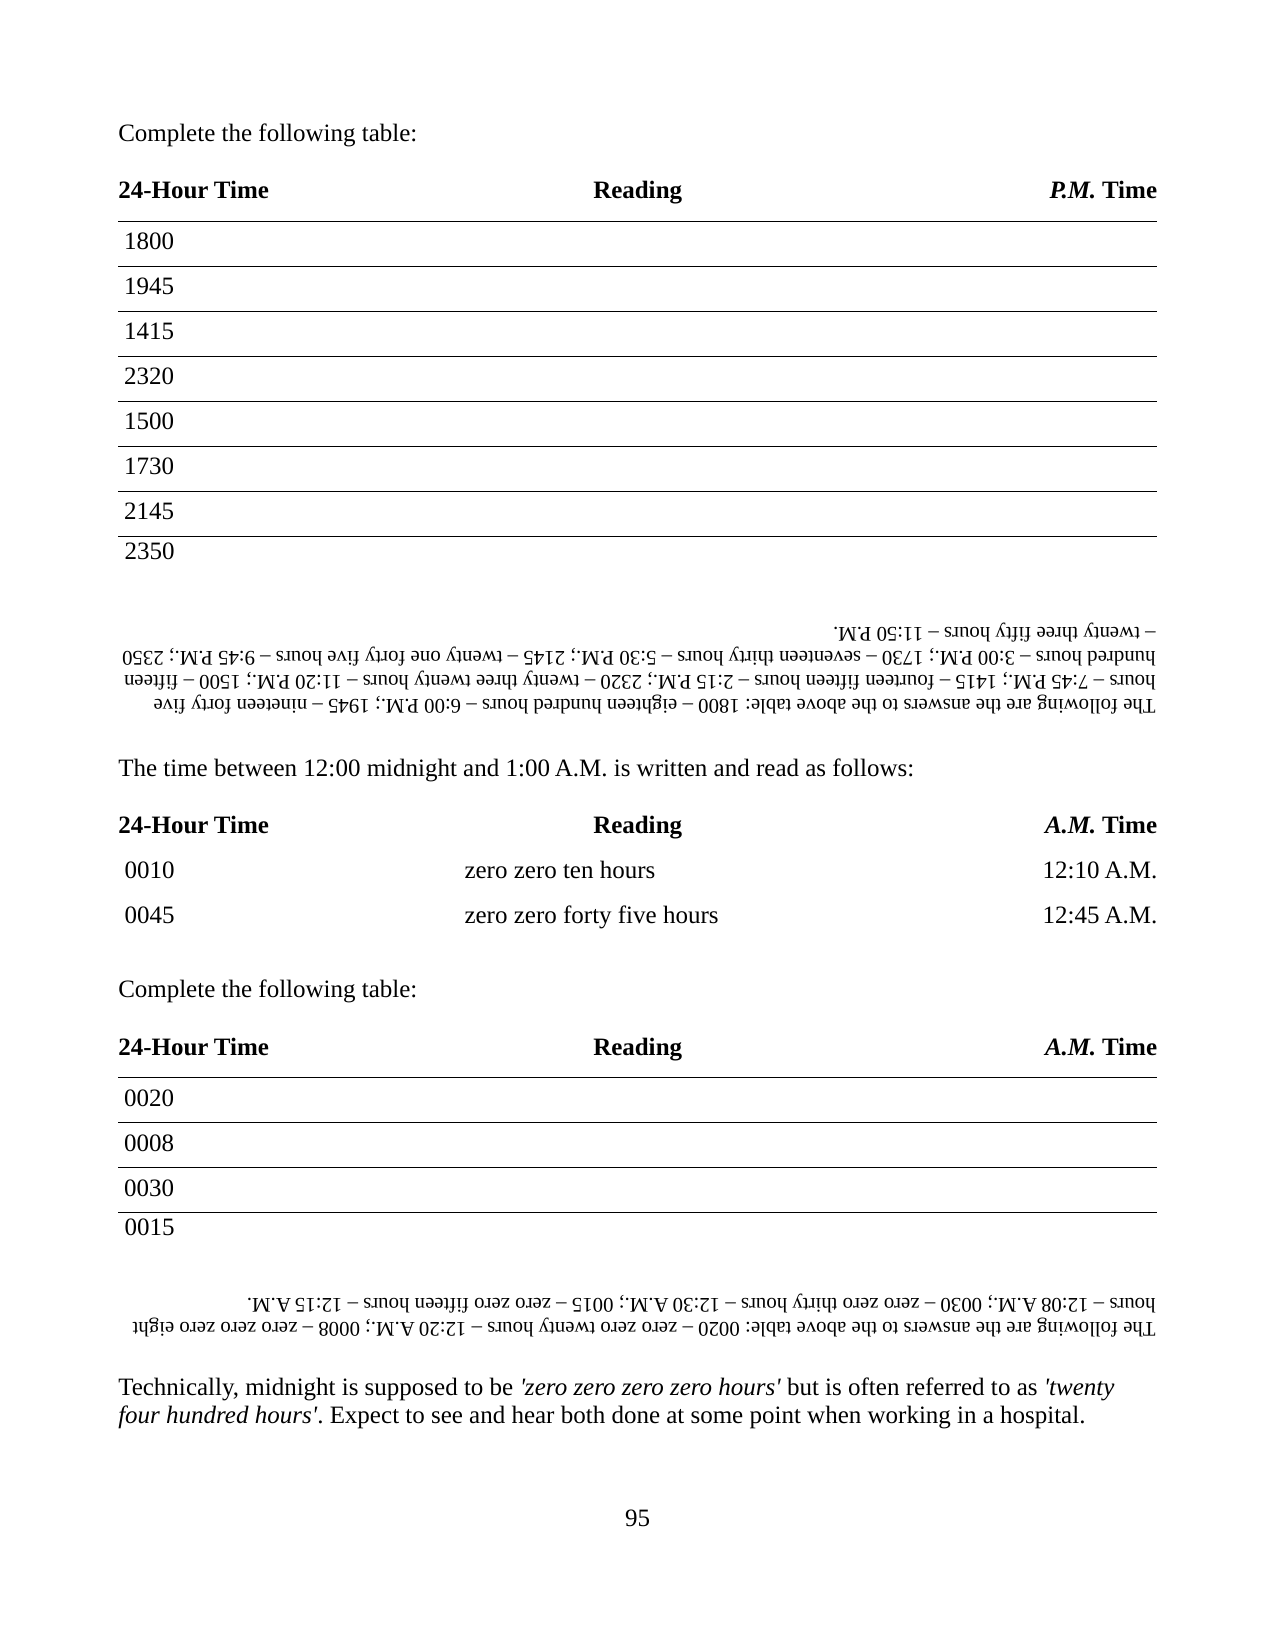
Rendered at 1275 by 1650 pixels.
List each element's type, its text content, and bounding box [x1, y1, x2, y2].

table_cell [464, 492, 811, 536]
table_cell [811, 537, 1157, 581]
table_header A.M. Time [811, 1032, 1157, 1077]
table_cell [464, 222, 811, 266]
table_cell [811, 312, 1157, 356]
table_header Reading [464, 1032, 811, 1077]
table_cell [464, 267, 811, 311]
table_header Reading [464, 176, 811, 221]
table_cell [811, 222, 1157, 266]
table_cell 2350 [118, 537, 464, 581]
table_cell 1500 [118, 402, 464, 446]
table_header 24-Hour Time [118, 811, 464, 856]
table_cell zero zero forty five hours [464, 901, 811, 946]
table_cell 12:10 A.M. [811, 856, 1157, 901]
table_cell [464, 312, 811, 356]
table_cell [464, 537, 811, 581]
table_cell [464, 1213, 811, 1257]
text Technically, midnight is supposed to be 'zero zero zero zero hours' but is often referred to as 'twenty four hundred hours'. Expect to see and hear both done at some point when working in a hospital. [118, 1372, 1157, 1429]
table_cell [811, 1213, 1157, 1257]
table_cell [811, 447, 1157, 491]
table_cell 1945 [118, 267, 464, 311]
table_cell [464, 357, 811, 401]
table_cell 0030 [118, 1168, 464, 1212]
table_cell 0015 [118, 1213, 464, 1257]
table_cell 1415 [118, 312, 464, 356]
table_header Reading [464, 811, 811, 856]
table_header P.M. Time [811, 176, 1157, 221]
table_cell 0008 [118, 1123, 464, 1167]
table_cell 0010 [118, 856, 464, 901]
table_cell zero zero ten hours [464, 856, 811, 901]
table_header 24-Hour Time [118, 1032, 464, 1077]
table_cell [811, 492, 1157, 536]
text Complete the following table: [118, 118, 1157, 147]
table_cell [811, 267, 1157, 311]
text Complete the following table: [118, 974, 1157, 1003]
table_cell [811, 357, 1157, 401]
table_cell 2145 [118, 492, 464, 536]
table_header 24-Hour Time [118, 176, 464, 221]
table_cell [811, 1078, 1157, 1122]
table_cell [464, 1168, 811, 1212]
table_cell 1730 [118, 447, 464, 491]
table_cell 0020 [118, 1078, 464, 1122]
table_cell [811, 1123, 1157, 1167]
table_cell [464, 447, 811, 491]
table_cell 1800 [118, 222, 464, 266]
text The time between 12:00 midnight and 1:00 A.M. is written and read as follows: [118, 753, 1157, 782]
table_cell [811, 1168, 1157, 1212]
table_header A.M. Time [811, 811, 1157, 856]
table_cell 0045 [118, 901, 464, 946]
table_cell [464, 1123, 811, 1167]
table_cell [464, 1078, 811, 1122]
table_cell 2320 [118, 357, 464, 401]
table_cell [811, 402, 1157, 446]
table_cell 12:45 A.M. [811, 901, 1157, 946]
table_cell [464, 402, 811, 446]
